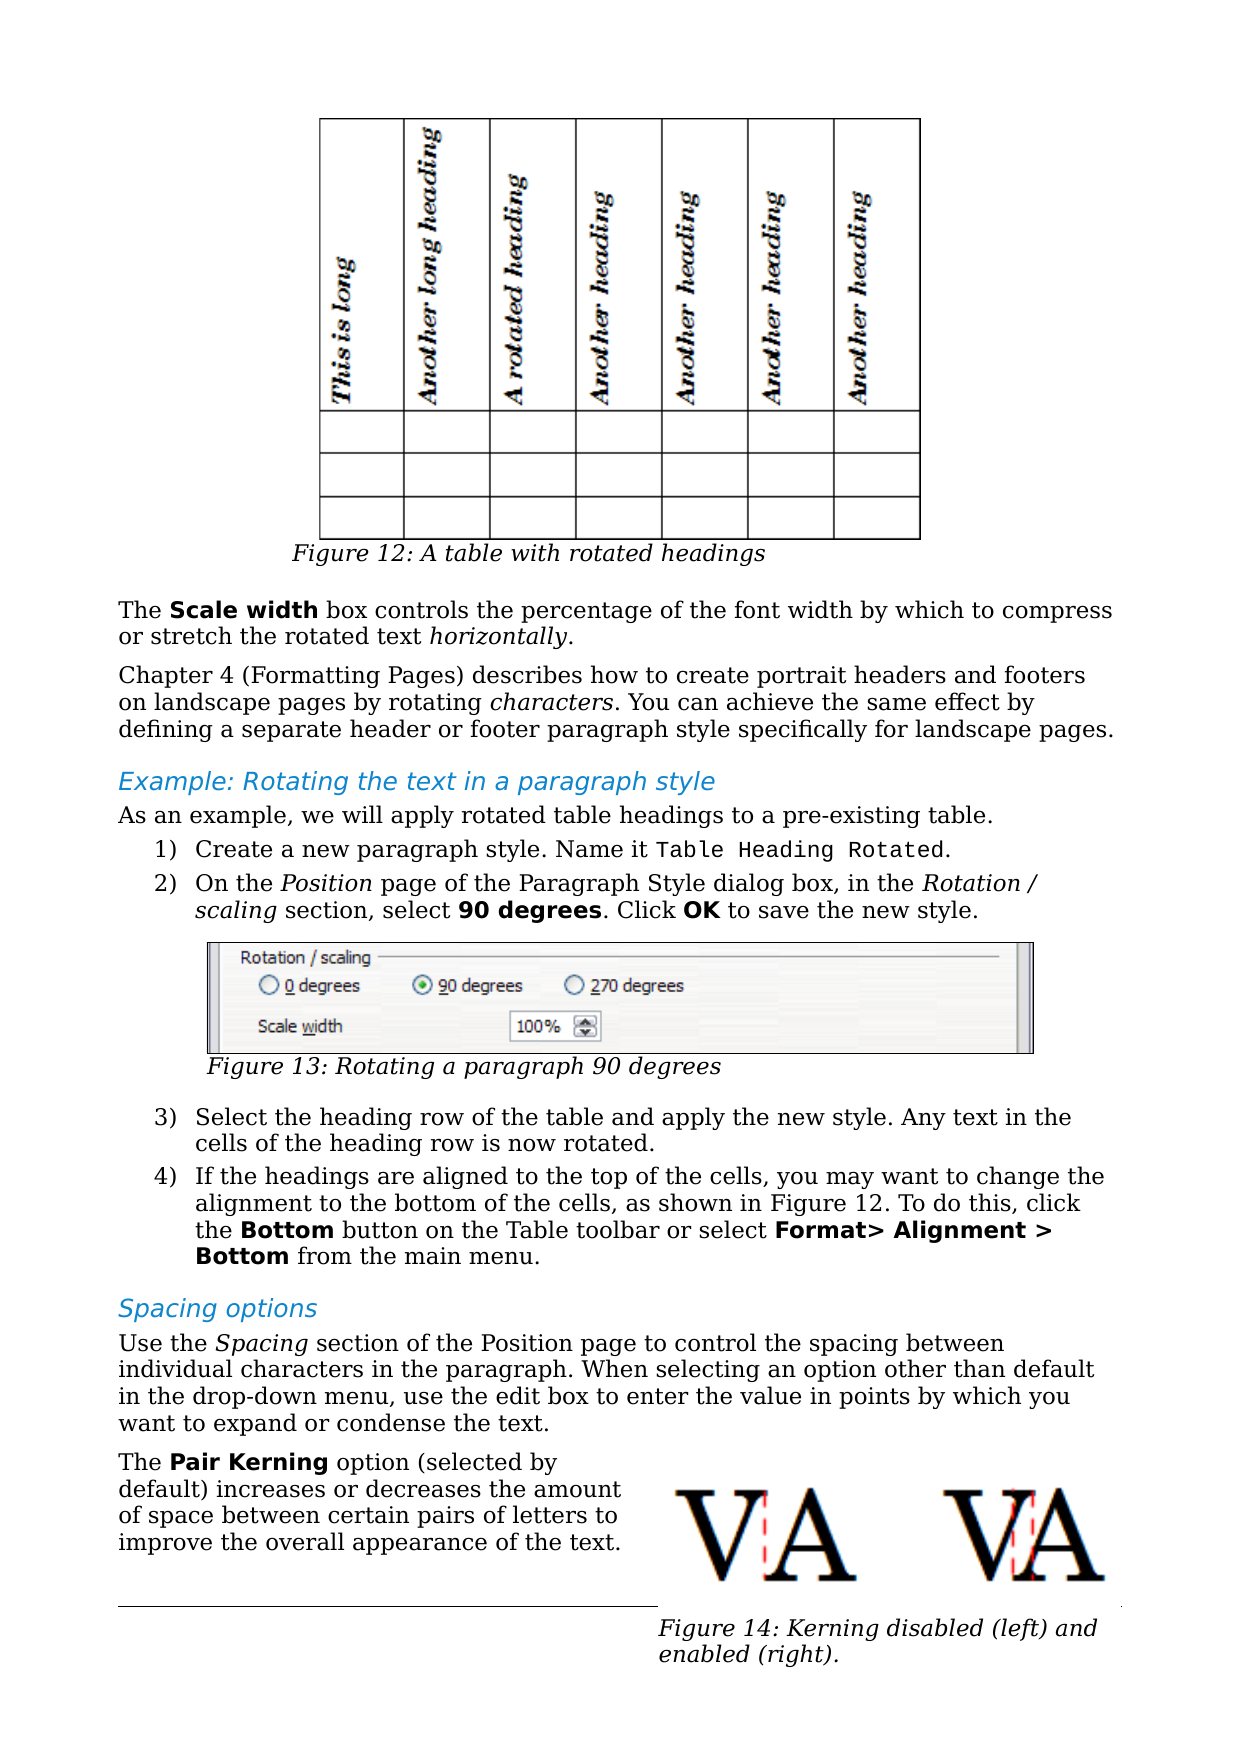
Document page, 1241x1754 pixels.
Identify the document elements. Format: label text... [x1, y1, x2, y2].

picture [658, 1455, 1121, 1615]
picture [208, 943, 1033, 1053]
text Figure 12: A table with rotated headings [292, 118, 948, 567]
list Select the heading row of the table and apply the new style. Any text in the cells of the heading row is now rotated. [177, 1104, 1122, 1157]
subtitle Example: Rotating the text in a paragraph style [118, 767, 1122, 796]
text Use the Spacing section of the Position page to control the spacing between individual characters in the paragraph. When selecting an option other than default in the drop-down menu, use the edit box to enter the value in points by which you want to expand or condense the text. [118, 1330, 1122, 1437]
list If the headings are aligned to the top of the cells, you may want to change the alignment to the bottom of the cells, as shown in Figure 12. To do this, click the Bottom button on the Table toolbar or select Format> Alignment > Bottom from the main menu. [177, 1163, 1122, 1270]
text Chapter 4 (Formatting Pages) describes how to create portrait headers and footers on landscape pages by rotating characters. You can achieve the same effect by defining a separate header or footer paragraph style specifically for landscape pages. [118, 663, 1122, 743]
text Figure 14: Kerning disabled (left) and enabled (right). [658, 1615, 1121, 1668]
list Create a new paragraph style. Name it Table Heading Rotated. [177, 836, 1122, 864]
text Figure 13: Rotating a paragraph 90 degrees [207, 1054, 1033, 1080]
text The Pair Kerning option (selected by default) increases or decreases the amount of space between certain pairs of letters to improve the overall appearance of the text. [118, 1449, 1122, 1556]
text The Scale width box controls the percentage of the font width by which to compress or stretch the rotated text horizontally. [118, 597, 1122, 650]
subtitle Spacing options [118, 1294, 1122, 1323]
list As an example, we will apply rotated table headings to a pre-existing table. [118, 803, 1122, 829]
picture [319, 118, 921, 540]
text [658, 1668, 1121, 1692]
list On the Position page of the Paragraph Style dialog box, in the Rotation / scaling section, select 90 degrees. Click OK to save the new style. [177, 870, 1122, 923]
